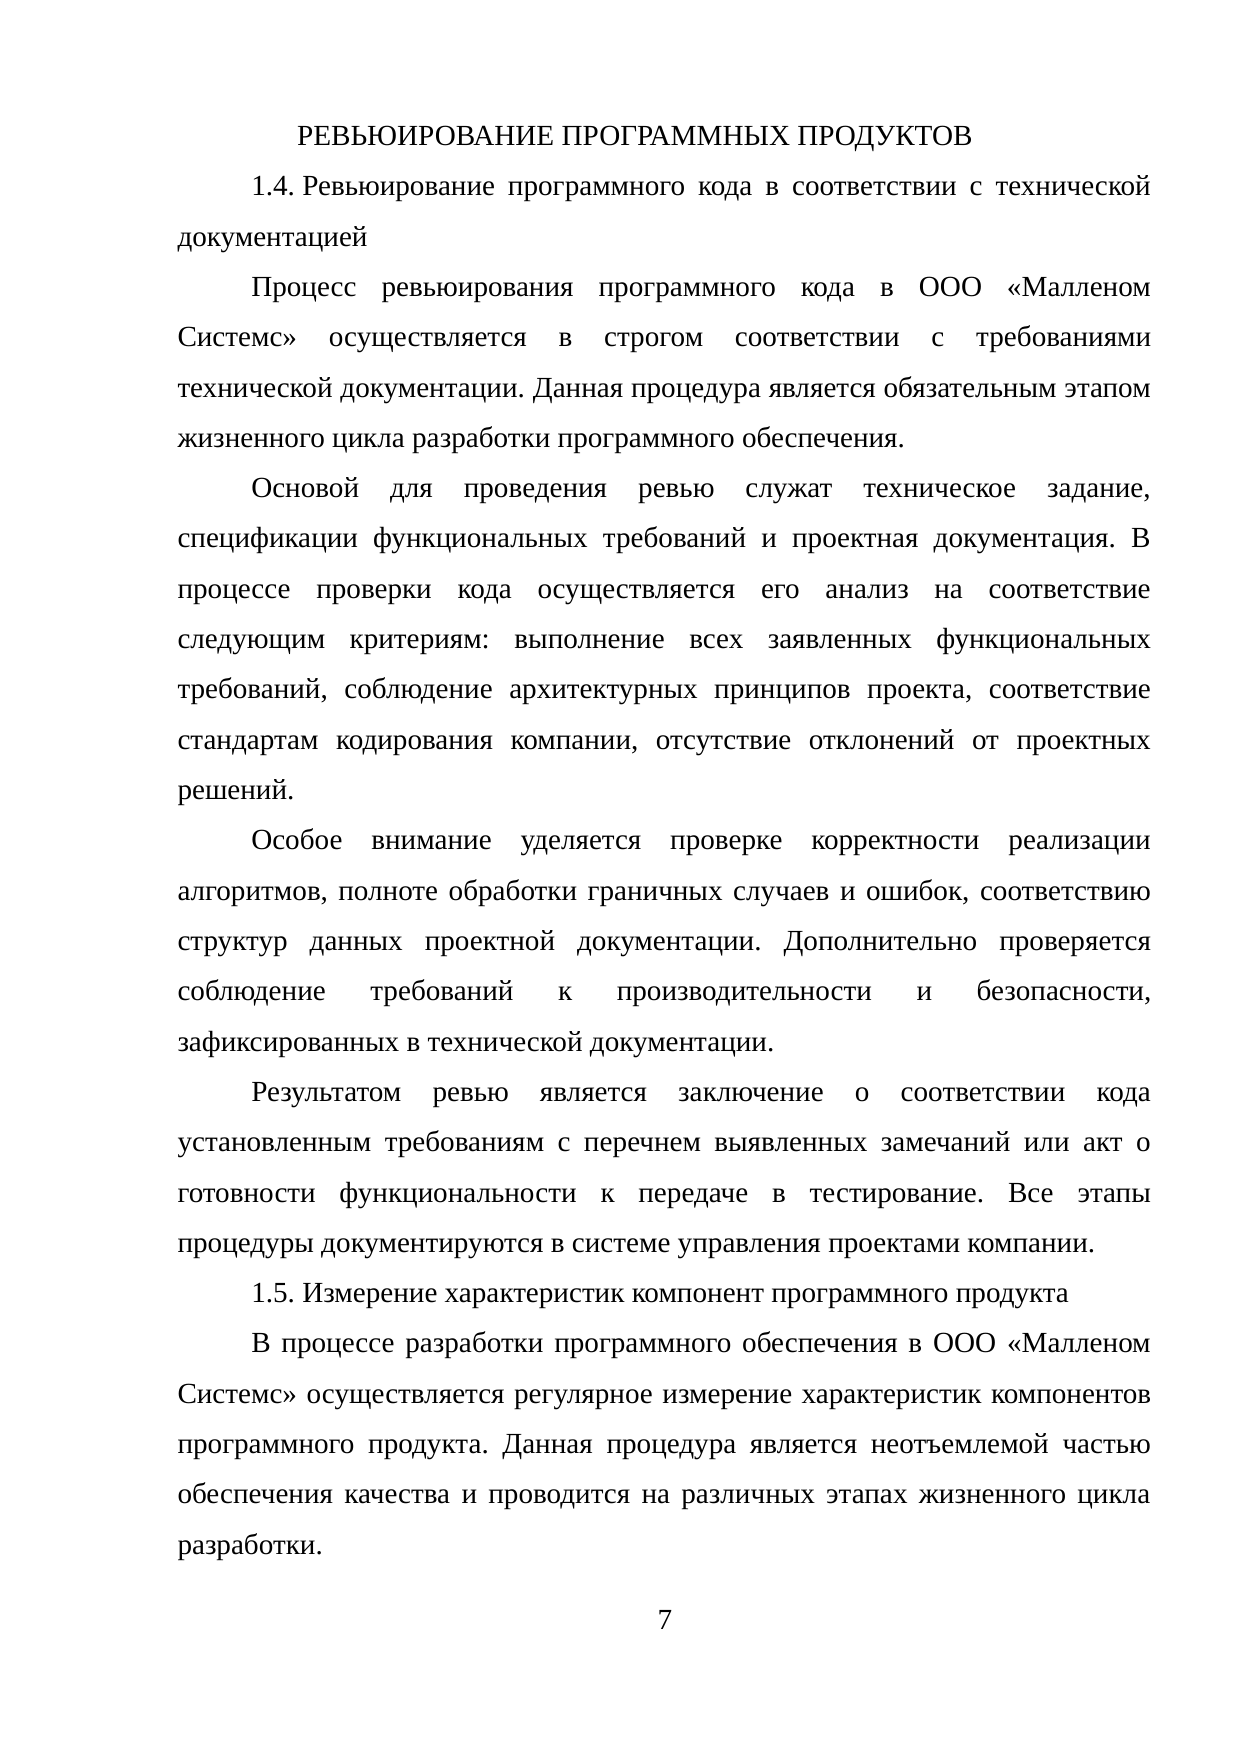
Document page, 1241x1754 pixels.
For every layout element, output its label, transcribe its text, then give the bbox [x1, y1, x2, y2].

text Особое внимание уделяется проверке корректности реализации алгоритмов, полноте обработки граничных случаев и ошибок, соответствию структур данных проектной документации. Дополнительно проверяется соблюдение требований к производительности и безопасности, зафиксированных в технической документации. [177, 822, 1152, 1057]
text Основой для проведения ревью служат техническое задание, спецификации функциональных требований и проектная документация. В процессе проверки кода осуществляется его анализ на соответствие следующим критериям: выполнение всех заявленных функциональных требований, соблюдение архитектурных принципов проекта, соответствие стандартам кодирования компании, отсутствие отклонений от проектных решений. [177, 470, 1152, 806]
subtitle РЕВЬЮИРОВАНИЕ ПРОГРАММНЫХ ПРОДУКТОВ [118, 118, 1152, 152]
text Результатом ревью является заключение о соответствии кода установленным требованиям с перечнем выявленных замечаний или акт о готовности функциональности к передаче в тестирование. Все этапы процедуры документируются в системе управления проектами компании. [177, 1074, 1152, 1258]
subtitle Измерение характеристик компонент программного продукта [177, 1275, 1152, 1309]
text В процессе разработки программного обеспечения в ООО «Малленом Системс» осуществляется регулярное измерение характеристик компонентов программного продукта. Данная процедура является неотъемлемой частью обеспечения качества и проводится на различных этапах жизненного цикла разработки. [177, 1326, 1152, 1560]
subtitle Ревьюирование программного кода в соответствии с технической документацией [177, 168, 1152, 252]
text Процесс ревьюирования программного кода в ООО «Малленом Системс» осуществляется в строгом соответствии с требованиями технической документации. Данная процедура является обязательным этапом жизненного цикла разработки программного обеспечения. [177, 269, 1152, 453]
